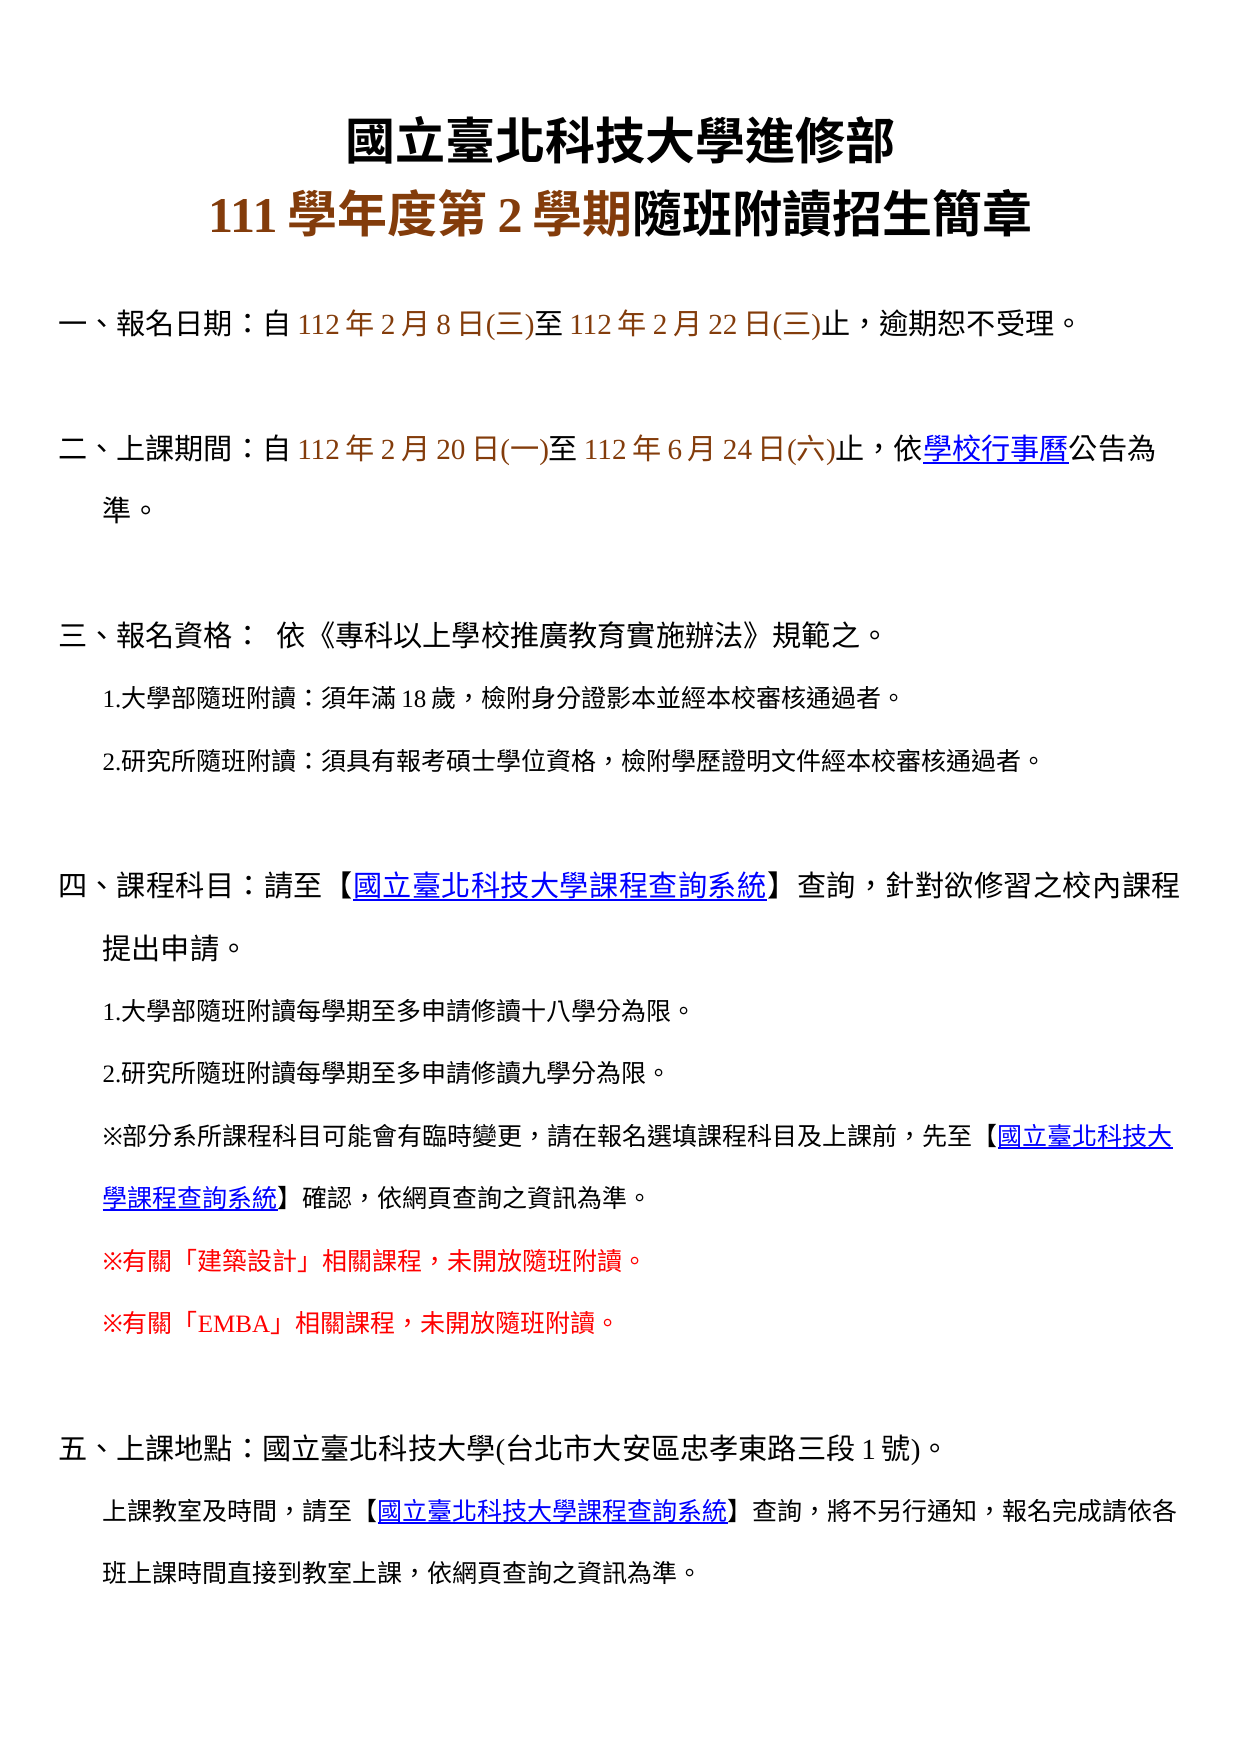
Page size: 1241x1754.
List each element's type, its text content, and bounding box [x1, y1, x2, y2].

list 課程科目：請至【國立臺北科技大學課程查詢系統】查詢，針對欲修習之校內課程提出申請。 [58, 842, 1181, 967]
text ※部分系所課程科目可能會有臨時變更，請在報名選填課程科目及上課前，先至【國立臺北科技大學課程查詢系統】確認，依網頁查詢之資訊為準。 [102, 1092, 1181, 1217]
list 報名日期：自112年2月8日(三)至112年2月22日(三)止，逾期恕不受理。 [58, 280, 1181, 342]
text 上課教室及時間，請至【國立臺北科技大學課程查詢系統】查詢，將不另行通知，報名完成請依各班上課時間直接到教室上課，依網頁查詢之資訊為準。 [102, 1467, 1181, 1592]
list 上課期間：自112年2月20日(一)至112年6月24日(六)止，依學校行事曆公告為準。 [58, 405, 1181, 530]
text ※有關「建築設計」相關課程，未開放隨班附讀。 [102, 1217, 1181, 1280]
list 報名資格： 依《專科以上學校推廣教育實施辦法》規範之。 1.大學部隨班附讀：須年滿18歲，檢附身分證影本並經本校審核通過者。 2.研究所隨班附讀：須具有報考碩士學位資格，檢附學歷證明文件經本校審核通過者。 [58, 592, 1181, 780]
text 111學年度第2學期隨班附讀招生簡章 [59, 174, 1181, 246]
text ※有關「EMBA」相關課程，未開放隨班附讀。 [102, 1280, 1181, 1342]
text 1.大學部隨班附讀每學期至多申請修讀十八學分為限。 [102, 967, 1181, 1030]
text 國立臺北科技大學進修部 [59, 102, 1181, 174]
list 上課地點：國立臺北科技大學(台北市大安區忠孝東路三段1號)。 [58, 1405, 1181, 1467]
text 2.研究所隨班附讀每學期至多申請修讀九學分為限。 [102, 1030, 1181, 1092]
